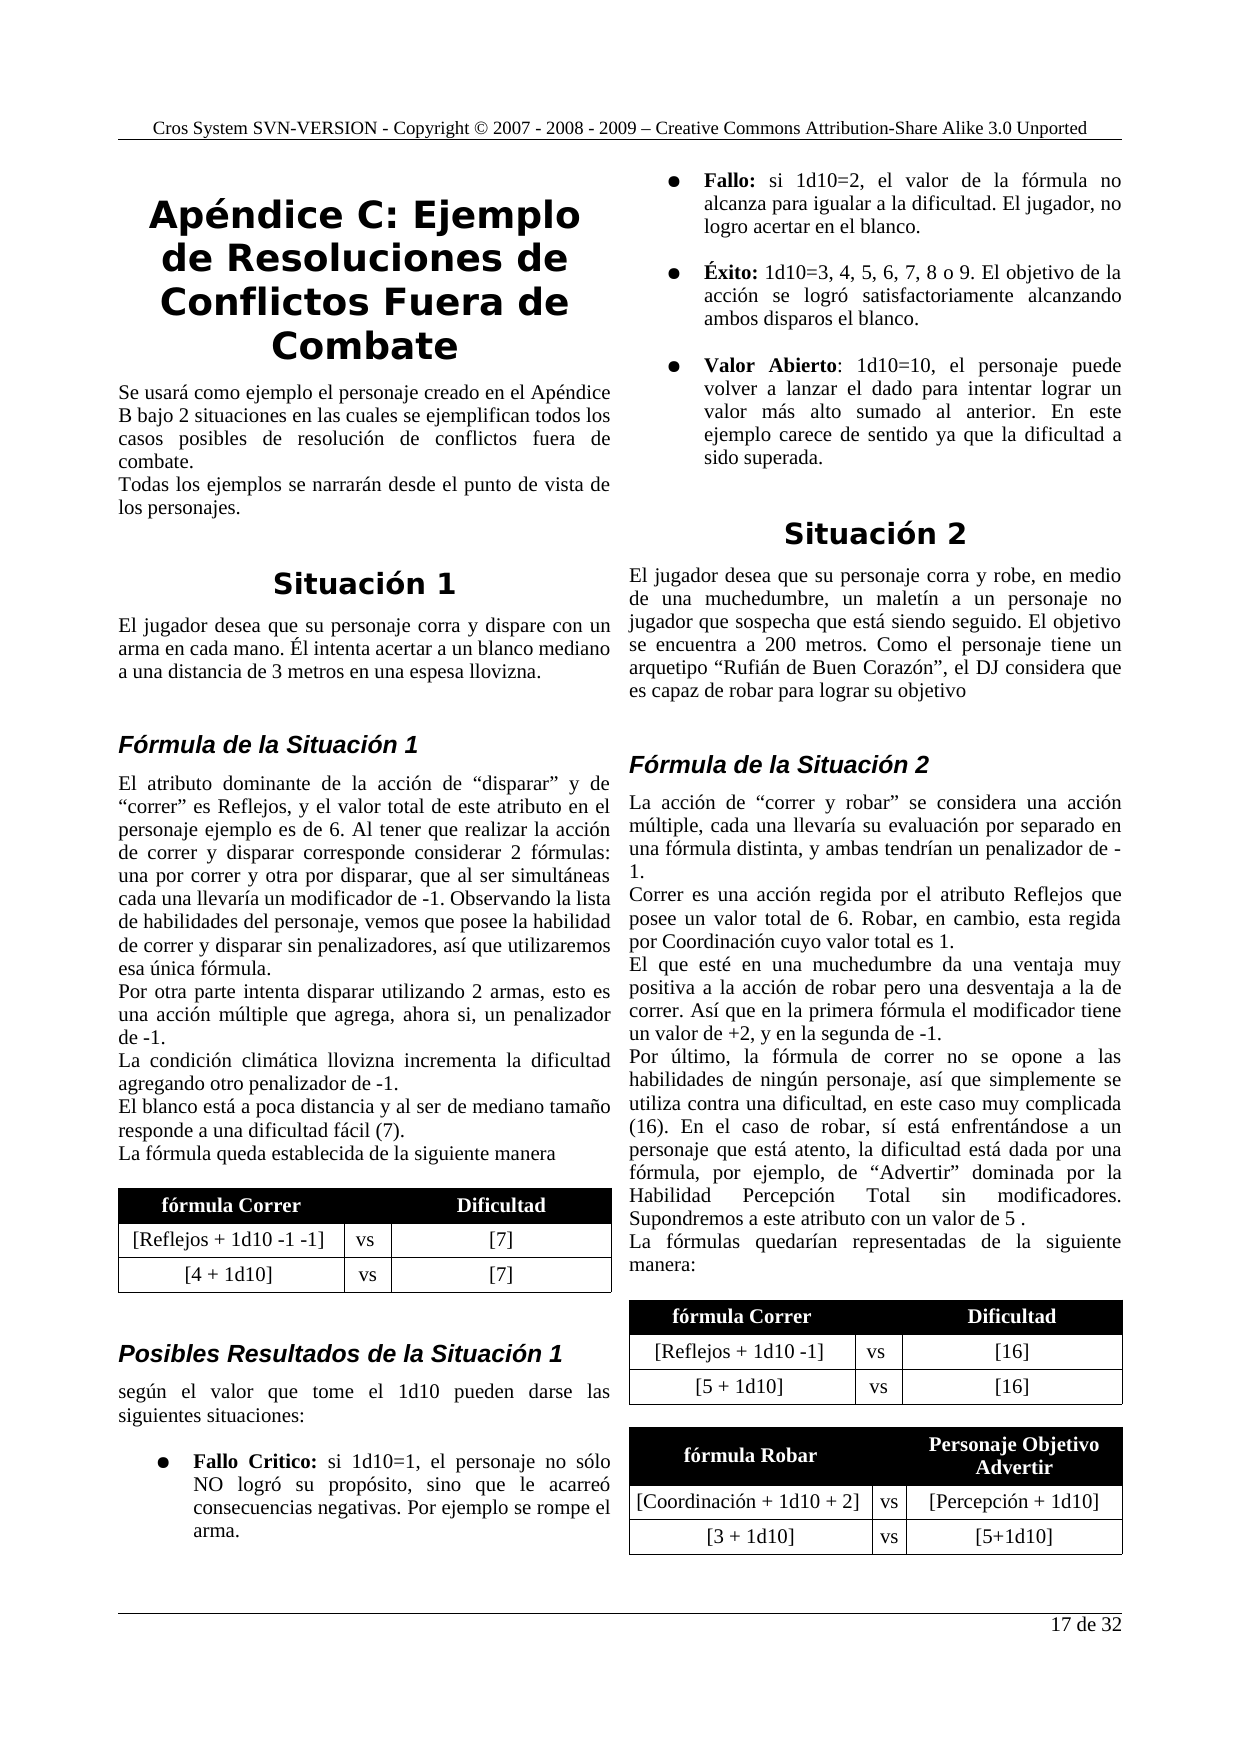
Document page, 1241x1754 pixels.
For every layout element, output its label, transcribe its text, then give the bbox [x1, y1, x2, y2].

text Correr es una acción regida por el atributo Reflejos que posee un valor total de 6. Robar, en cambio, esta regida por Coordinación cuyo valor total es 1. [629, 883, 1122, 953]
table_cell [3 + 1d10] [630, 1520, 872, 1554]
text El jugador desea que su personaje corra y robe, en medio de una muchedumbre, un maletín a un personaje no jugador que sospecha que está siendo seguido. El objetivo se encuentra a 200 metros. Como el personaje tiene un arquetipo “Rufián de Buen Corazón”, el DJ considera que es capaz de robar para lograr su objetivo [629, 564, 1122, 702]
text La condición climática llovizna incrementa la dificultad agregando otro penalizador de -1. [118, 1049, 611, 1095]
subtitle Situación 1 [118, 567, 611, 601]
table_cell vs [345, 1224, 391, 1257]
table_cell [Reflejos + 1d10 -1 -1] [119, 1224, 344, 1257]
table_header fórmula Robar [630, 1428, 872, 1485]
list Fallo: si 1d10=2, el valor de la fórmula no alcanza para igualar a la dificultad. El jugador, no logro acertar en el blanco. [666, 168, 1122, 238]
text La acción de “correr y robar” se considera una acción múltiple, cada una llevaría su evaluación por separado en una fórmula distinta, y ambas tendrían un penalizador de -1. [629, 791, 1122, 883]
list Fallo Critico: si 1d10=1, el personaje no sólo NO logró su propósito, sino que le acarreó consecuencias negativas. Por ejemplo se rompe el arma. [156, 1450, 611, 1542]
table_header Dificultad [392, 1189, 611, 1223]
subtitle Apéndice C: Ejemplo de Resoluciones de Conflictos Fuera de Combate [118, 193, 611, 368]
table_header [873, 1428, 906, 1485]
table_cell vs [873, 1486, 906, 1519]
table_header fórmula Correr [630, 1301, 855, 1334]
table_cell vs [873, 1520, 906, 1554]
subtitle Posibles Resultados de la Situación 1 [118, 1340, 611, 1368]
table_header fórmula Correr [119, 1189, 344, 1223]
subtitle Fórmula de la Situación 1 [118, 731, 611, 759]
text Por otra parte intenta disparar utilizando 2 armas, esto es una acción múltiple que agrega, ahora si, un penalizador de -1. [118, 980, 611, 1049]
list Éxito: 1d10=3, 4, 5, 6, 7, 8 o 9. El objetivo de la acción se logró satisfactoriamente alcanzando ambos disparos el blanco. [666, 261, 1122, 330]
table_header Dificultad [903, 1301, 1122, 1334]
table_cell [16] [903, 1335, 1122, 1369]
table_cell [7] [392, 1258, 611, 1292]
text El atributo dominante de la acción de “disparar” y de “correr” es Reflejos, y el valor total de este atributo en el personaje ejemplo es de 6. Al tener que realizar la acción de correr y disparar corresponde considerar 2 fórmulas: una por correr y otra por disparar, que al ser simultáneas cada una llevaría un modificador de -1. Observando la lista de habilidades del personaje, vemos que posee la habilidad de correr y disparar sin penalizadores, así que utilizaremos esa única fórmula. [118, 772, 611, 980]
subtitle Situación 2 [629, 517, 1122, 551]
table_cell [5 + 1d10] [630, 1370, 855, 1404]
list Valor Abierto: 1d10=10, el personaje puede volver a lanzar el dado para intentar lograr un valor más alto sumado al anterior. En este ejemplo carece de sentido ya que la dificultad a sido superada. [666, 353, 1122, 469]
text La fórmulas quedarían representadas de la siguiente manera: [629, 1230, 1122, 1276]
text según el valor que tome el 1d10 pueden darse las siguientes situaciones: [118, 1380, 611, 1427]
table_cell [5+1d10] [907, 1520, 1122, 1554]
table_header [345, 1189, 391, 1223]
table_cell [Percepción + 1d10] [907, 1486, 1122, 1519]
table_cell [Reflejos + 1d10 -1] [630, 1335, 855, 1369]
text El jugador desea que su personaje corra y dispare con un arma en cada mano. Él intenta acertar a un blanco mediano a una distancia de 3 metros en una espesa llovizna. [118, 614, 611, 683]
text Por último, la fórmula de correr no se opone a las habilidades de ningún personaje, así que simplemente se utiliza contra una dificultad, en este caso muy complicada (16). En el caso de robar, sí está enfrentándose a un personaje que está atento, la dificultad está dada por una fórmula, por ejemplo, de “Advertir” dominada por la Habilidad Percepción Total sin modificadores. Supondremos a este atributo con un valor de 5 . [629, 1045, 1122, 1230]
table_cell [16] [903, 1370, 1122, 1404]
subtitle Fórmula de la Situación 2 [629, 751, 1122, 778]
text El que esté en una muchedumbre da una ventaja muy positiva a la acción de robar pero una desventaja a la de correr. Así que en la primera fórmula el modificador tiene un valor de +2, y en la segunda de -1. [629, 953, 1122, 1045]
table_cell [Coordinación + 1d10 + 2] [630, 1486, 872, 1519]
table_cell vs [856, 1335, 902, 1369]
text El blanco está a poca distancia y al ser de mediano tamaño responde a una dificultad fácil (7). [118, 1095, 611, 1142]
text Todas los ejemplos se narrarán desde el punto de vista de los personajes. [118, 473, 611, 519]
table_header [856, 1301, 902, 1334]
table_cell vs [345, 1258, 391, 1292]
text La fórmula queda establecida de la siguiente manera [118, 1142, 611, 1165]
table_header Personaje Objetivo Advertir [907, 1428, 1122, 1485]
text Se usará como ejemplo el personaje creado en el Apéndice B bajo 2 situaciones en las cuales se ejemplifican todos los casos posibles de resolución de conflictos fuera de combate. [118, 381, 611, 473]
table_cell [7] [392, 1224, 611, 1257]
table_cell [4 + 1d10] [119, 1258, 344, 1292]
table_cell vs [856, 1370, 902, 1404]
